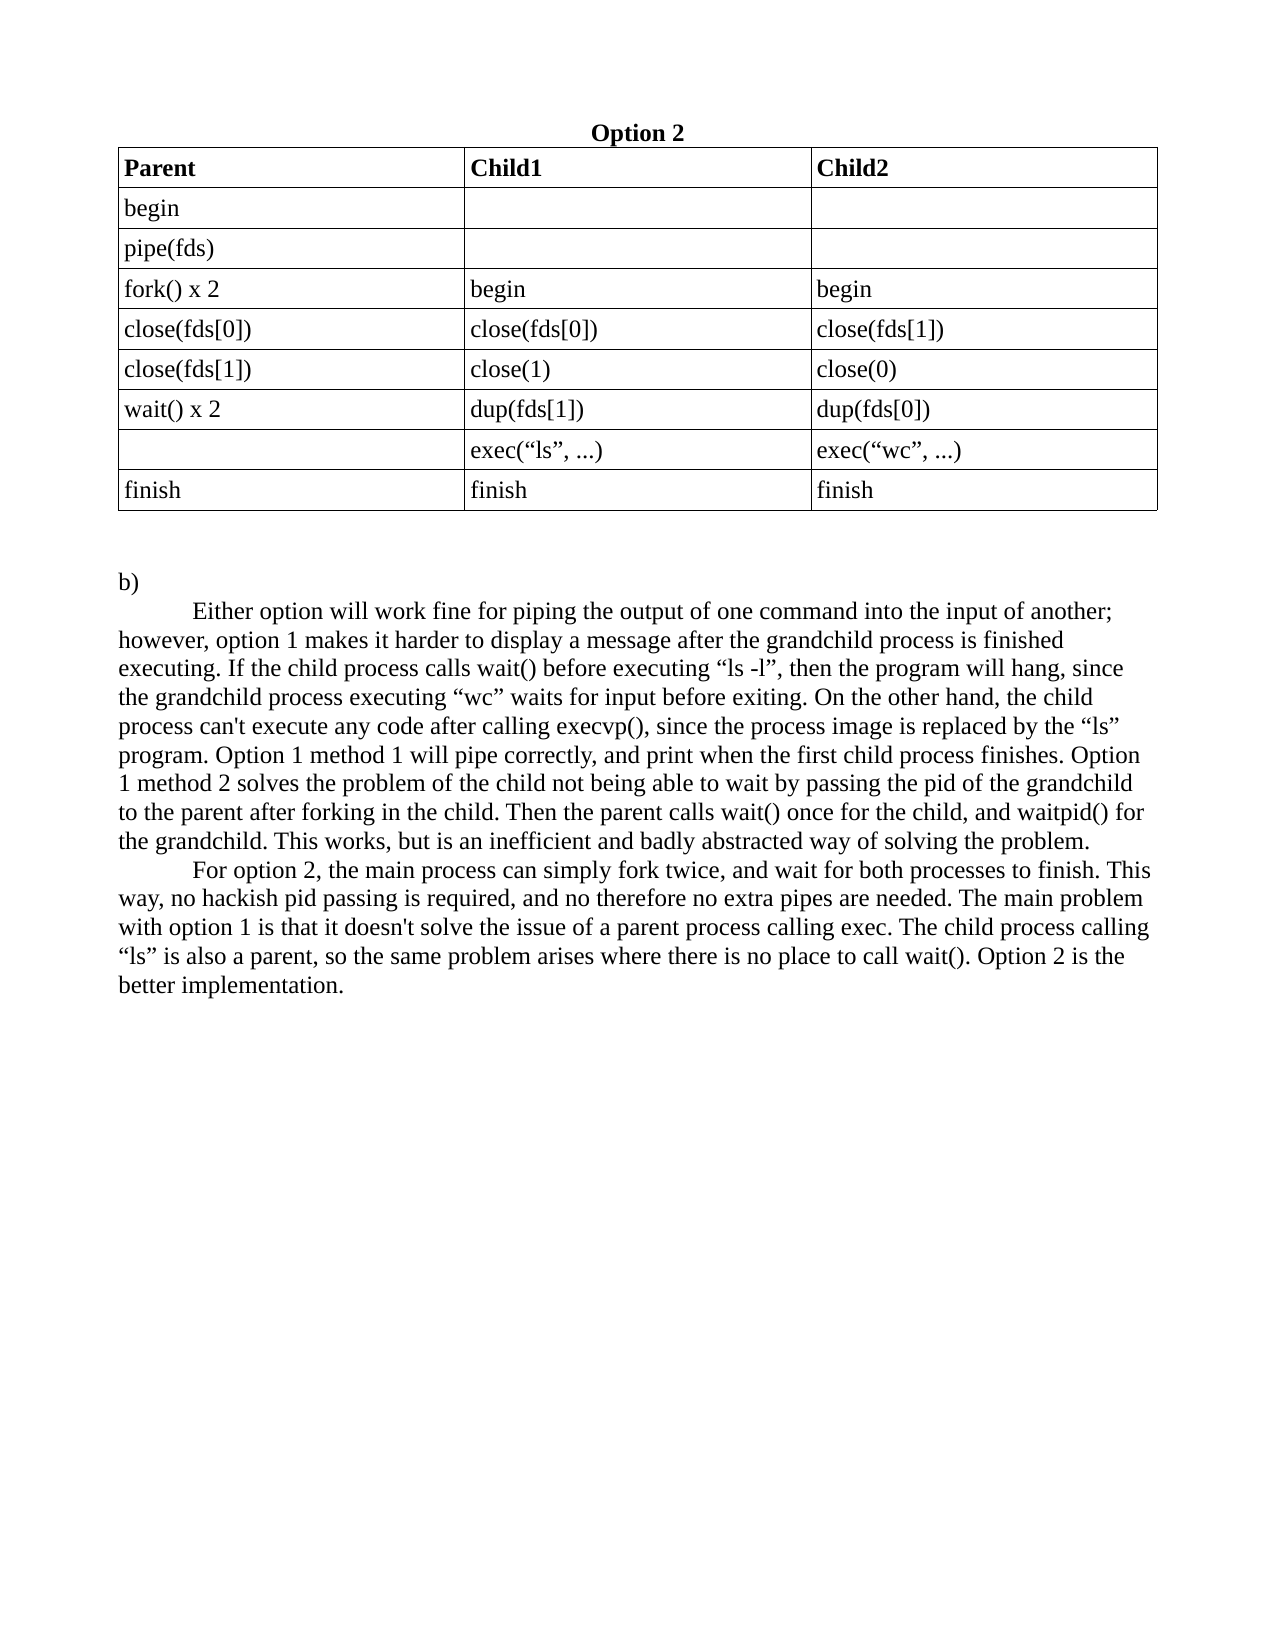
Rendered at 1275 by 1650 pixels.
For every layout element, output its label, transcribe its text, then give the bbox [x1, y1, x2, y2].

table_cell fork() x 2 [119, 269, 464, 308]
table_cell finish [812, 470, 1157, 510]
table_header Child1 [465, 148, 811, 187]
table_cell dup(fds[1]) [465, 390, 811, 429]
text For option 2, the main process can simply fork twice, and wait for both processes to finish. This way, no hackish pid passing is required, and no therefore no extra pipes are needed. The main problem with option 1 is that it doesn't solve the issue of a parent process calling exec. The child process calling “ls” is also a parent, so the same problem arises where there is no place to call wait(). Option 2 is the better implementation. [118, 855, 1157, 998]
table_cell exec(“ls”, ...) [465, 430, 811, 469]
table_cell pipe(fds) [119, 229, 464, 268]
table_cell begin [119, 188, 464, 227]
table_cell [812, 188, 1157, 227]
table_cell close(fds[0]) [119, 309, 464, 348]
table_cell [465, 229, 811, 268]
table_cell [812, 229, 1157, 268]
table_cell close(1) [465, 350, 811, 389]
table_cell close(fds[1]) [812, 309, 1157, 348]
table_cell wait() x 2 [119, 390, 464, 429]
table_cell begin [465, 269, 811, 308]
text Either option will work fine for piping the output of one command into the input of another; however, option 1 makes it harder to display a message after the grandchild process is finished executing. If the child process calls wait() before executing “ls -l”, then the program will hang, since the grandchild process executing “wc” waits for input before exiting. On the other hand, the child process can't execute any code after calling execvp(), since the process image is replaced by the “ls” program. Option 1 method 1 will pipe correctly, and print when the first child process finishes. Option 1 method 2 solves the problem of the child not being able to wait by passing the pid of the grandchild to the parent after forking in the child. Then the parent calls wait() once for the child, and waitpid() for the grandchild. This works, but is an inefficient and badly abstracted way of solving the problem. [118, 596, 1157, 855]
table_cell exec(“wc”, ...) [812, 430, 1157, 469]
text b) [118, 567, 1157, 596]
table_cell [119, 430, 464, 469]
table_cell close(fds[0]) [465, 309, 811, 348]
table_header Child2 [812, 148, 1157, 187]
table_cell dup(fds[0]) [812, 390, 1157, 429]
table_cell begin [812, 269, 1157, 308]
text Option 2 [118, 118, 1157, 147]
table_cell finish [119, 470, 464, 510]
table_cell finish [465, 470, 811, 510]
table_cell close(0) [812, 350, 1157, 389]
table_cell close(fds[1]) [119, 350, 464, 389]
table_cell [465, 188, 811, 227]
table_header Parent [119, 148, 464, 187]
